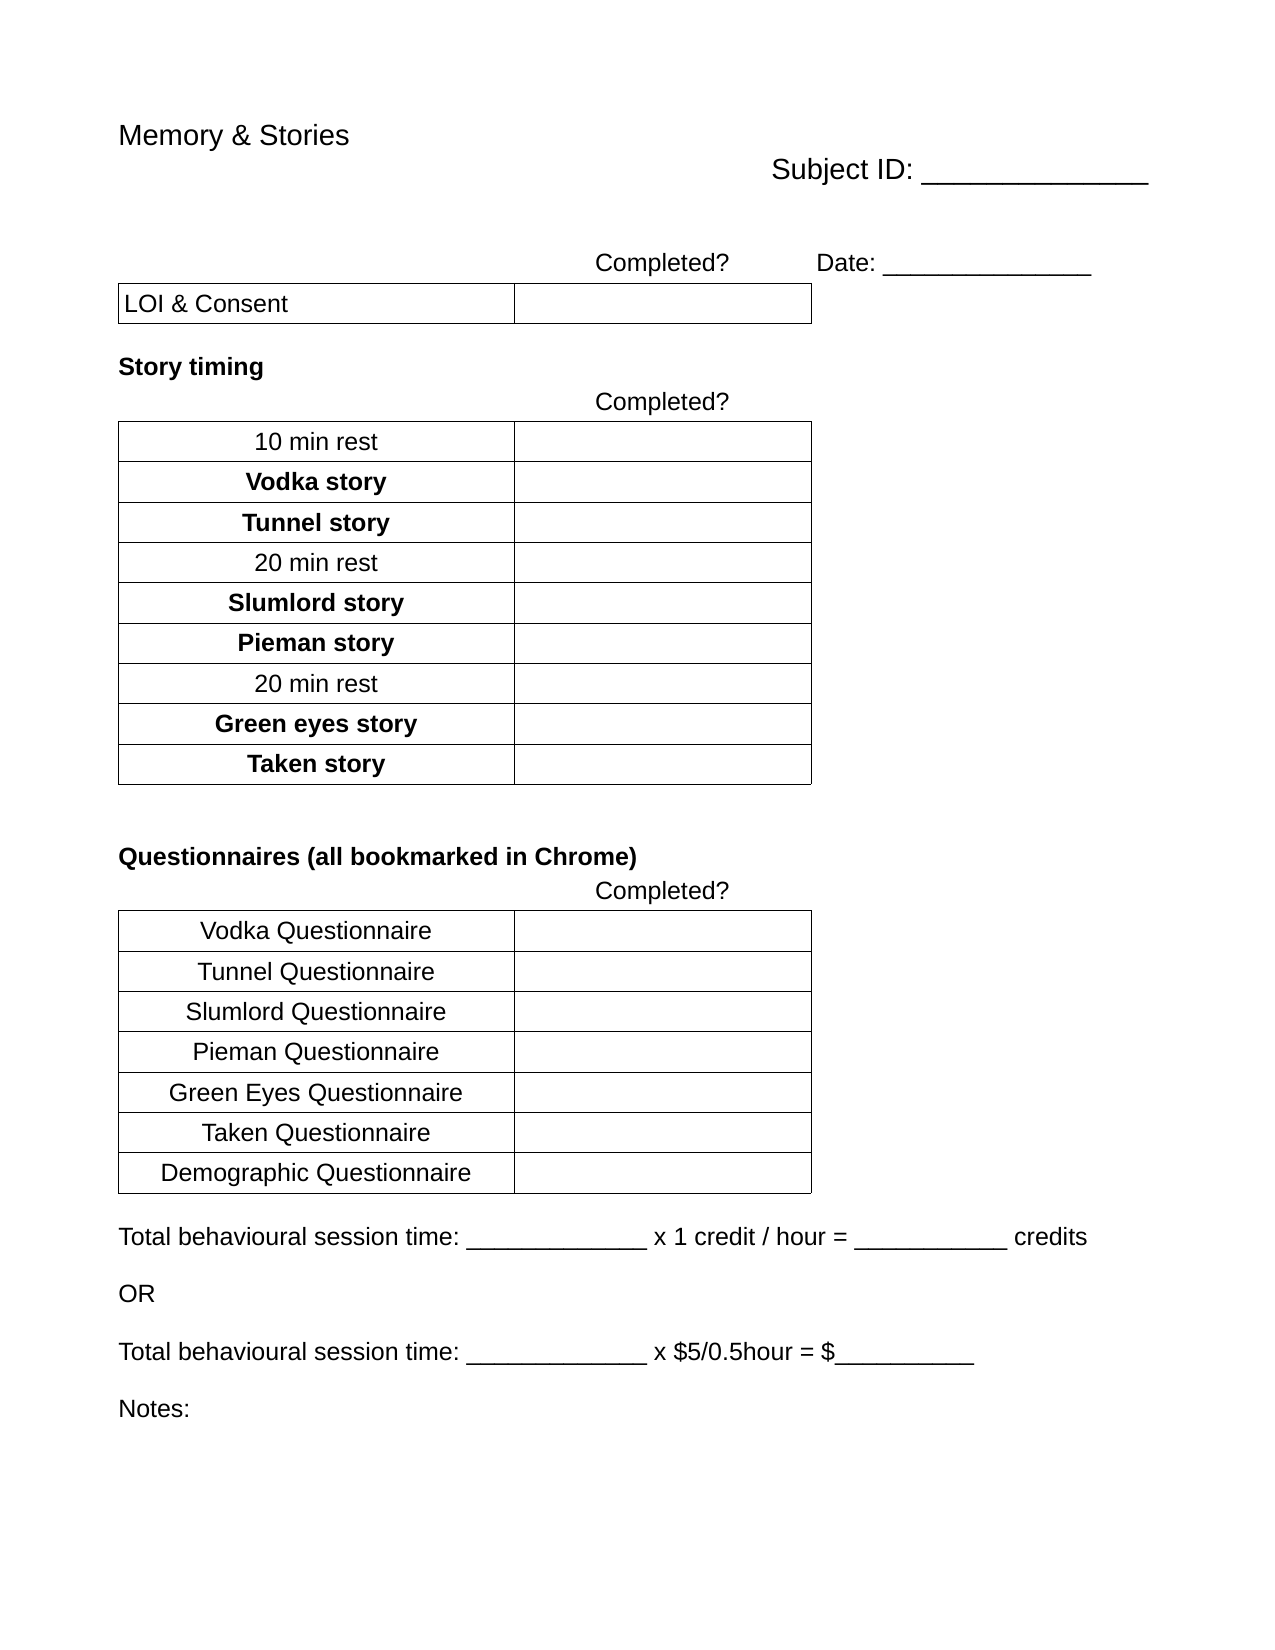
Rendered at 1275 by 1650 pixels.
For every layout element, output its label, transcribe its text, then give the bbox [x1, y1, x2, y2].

table_cell Slumlord story [119, 583, 514, 623]
table_cell [515, 1113, 811, 1152]
table_cell Tunnel Questionnaire [119, 952, 514, 991]
table_cell [812, 502, 1157, 542]
table_cell [515, 284, 811, 323]
table_cell [812, 1152, 1157, 1193]
table_cell [515, 583, 811, 623]
table_header Completed? [514, 214, 811, 283]
table_cell [812, 461, 1157, 502]
table_cell [515, 462, 811, 502]
table_header [118, 870, 514, 910]
table_cell [812, 421, 1157, 461]
table_cell [812, 623, 1157, 663]
text Questionnaires (all bookmarked in Chrome) [118, 841, 1157, 870]
table_cell [515, 503, 811, 542]
table_cell LOI & Consent [119, 284, 514, 323]
table_cell 20 min rest [119, 664, 514, 703]
table_cell [515, 745, 811, 784]
table_cell [812, 542, 1157, 582]
text Subject ID: ______________ [118, 152, 1157, 185]
text Notes: [118, 1394, 1157, 1423]
table_cell Vodka Questionnaire [119, 911, 514, 951]
text Total behavioural session time: _____________ x $5/0.5hour = $__________ [118, 1336, 1157, 1365]
table_cell [515, 1153, 811, 1193]
text OR [118, 1279, 1157, 1336]
table_cell [812, 991, 1157, 1031]
table_cell [515, 704, 811, 743]
table_cell [812, 663, 1157, 703]
table_cell Pieman Questionnaire [119, 1032, 514, 1072]
table_cell Slumlord Questionnaire [119, 992, 514, 1031]
table_cell [812, 582, 1157, 623]
table_cell Pieman story [119, 624, 514, 663]
table_header Date: _______________ [811, 214, 1157, 283]
table_header [811, 870, 1157, 910]
table_cell [812, 744, 1157, 784]
table_cell [515, 1032, 811, 1072]
table_cell [812, 1112, 1157, 1152]
text Memory & Stories [118, 118, 1157, 152]
table_cell Green eyes story [119, 704, 514, 743]
table_cell [515, 911, 811, 951]
table_cell [515, 952, 811, 991]
table_cell [515, 992, 811, 1031]
table_cell [515, 664, 811, 703]
table_cell Tunnel story [119, 503, 514, 542]
table_header [118, 214, 514, 283]
table_header [811, 381, 1157, 421]
table_cell [515, 624, 811, 663]
table_cell [812, 910, 1157, 951]
table_cell Taken Questionnaire [119, 1113, 514, 1152]
table_cell [515, 1073, 811, 1112]
table_cell [812, 703, 1157, 743]
table_cell Taken story [119, 745, 514, 784]
text Story timing [118, 352, 1157, 381]
table_header Completed? [514, 870, 811, 910]
table_cell [515, 543, 811, 582]
table_header [118, 381, 514, 421]
text Total behavioural session time: _____________ x 1 credit / hour = ___________ credits [118, 1221, 1157, 1250]
table_cell Green Eyes Questionnaire [119, 1073, 514, 1112]
table_cell 10 min rest [119, 422, 514, 461]
table_cell [812, 1031, 1157, 1072]
table_header Completed? [514, 381, 811, 421]
table_cell [812, 283, 1157, 323]
table_cell Vodka story [119, 462, 514, 502]
table_cell 20 min rest [119, 543, 514, 582]
table_cell [515, 422, 811, 461]
table_cell [812, 951, 1157, 991]
table_cell Demographic Questionnaire [119, 1153, 514, 1193]
table_cell [812, 1072, 1157, 1112]
